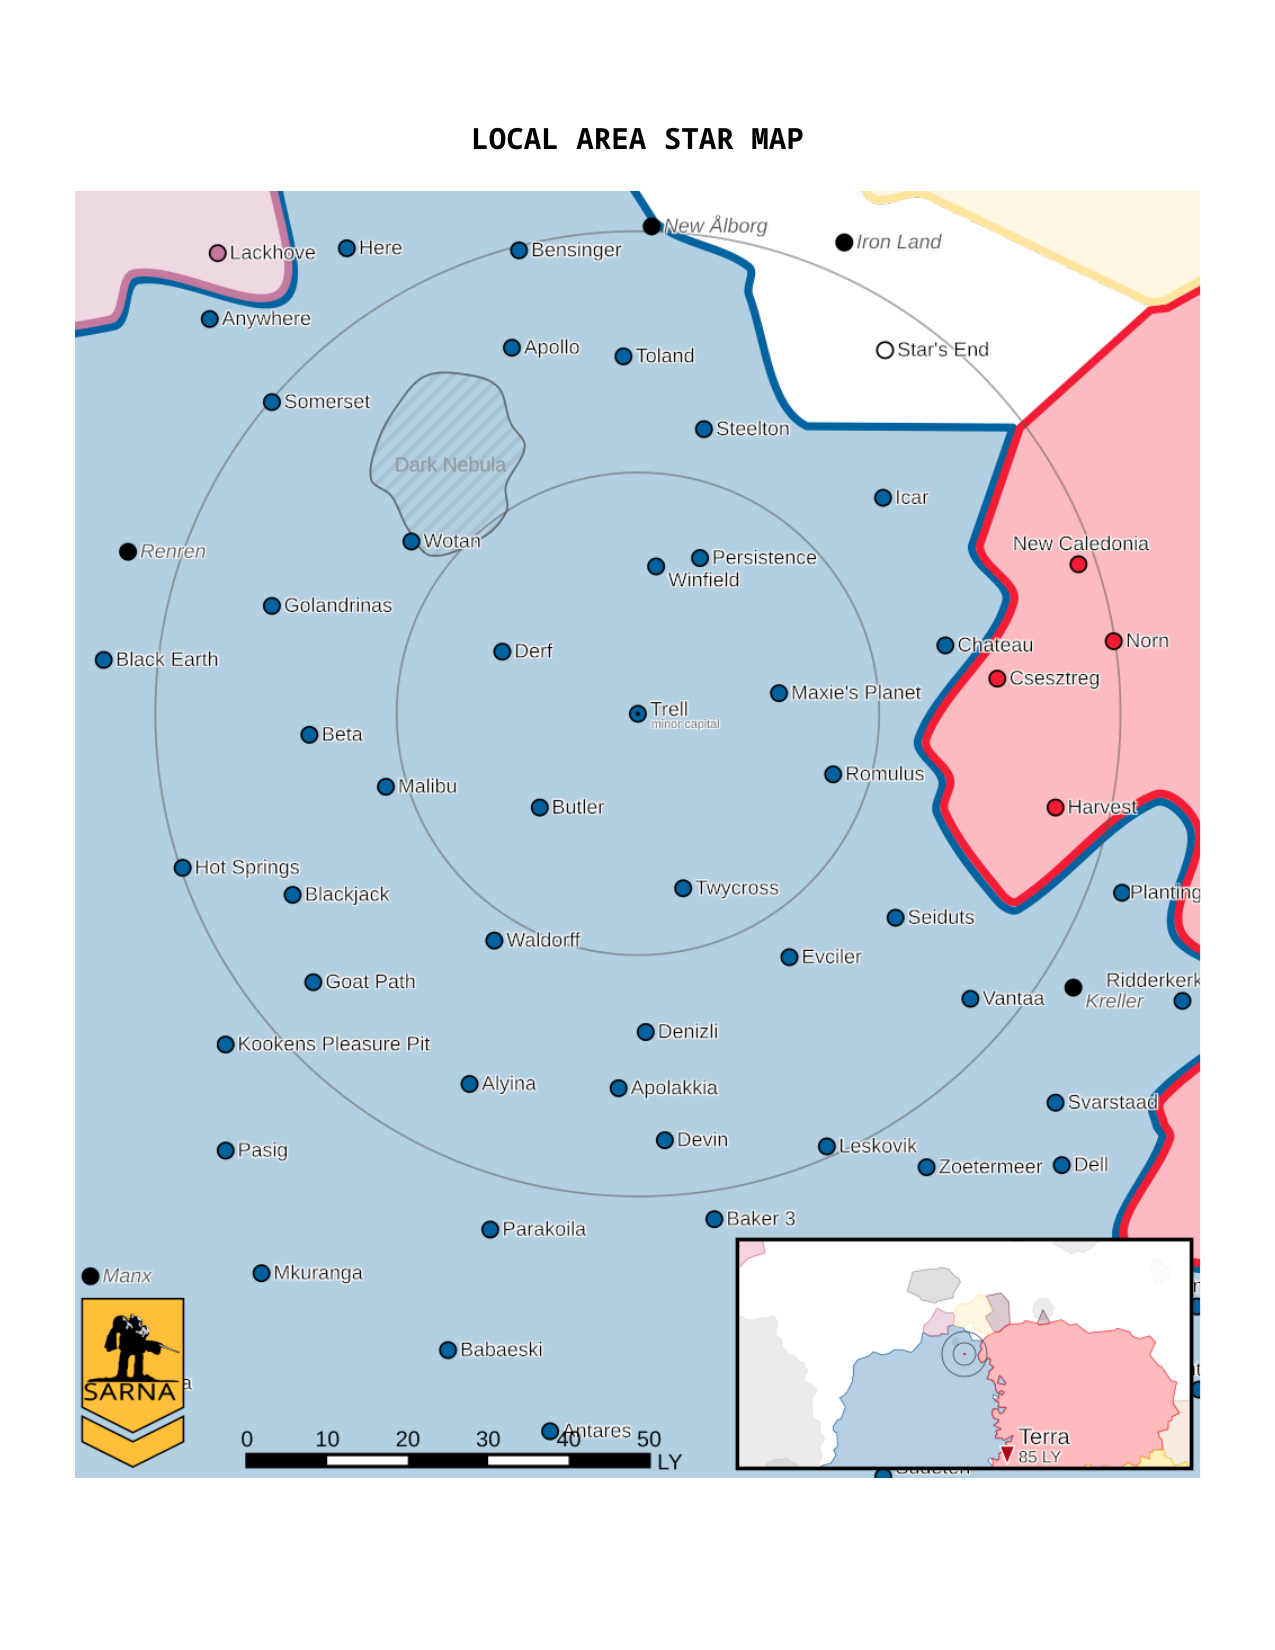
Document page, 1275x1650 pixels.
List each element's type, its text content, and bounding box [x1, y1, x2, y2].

subtitle LOCAL AREA STAR MAP [75, 75, 1200, 158]
picture [75, 191, 1200, 1478]
